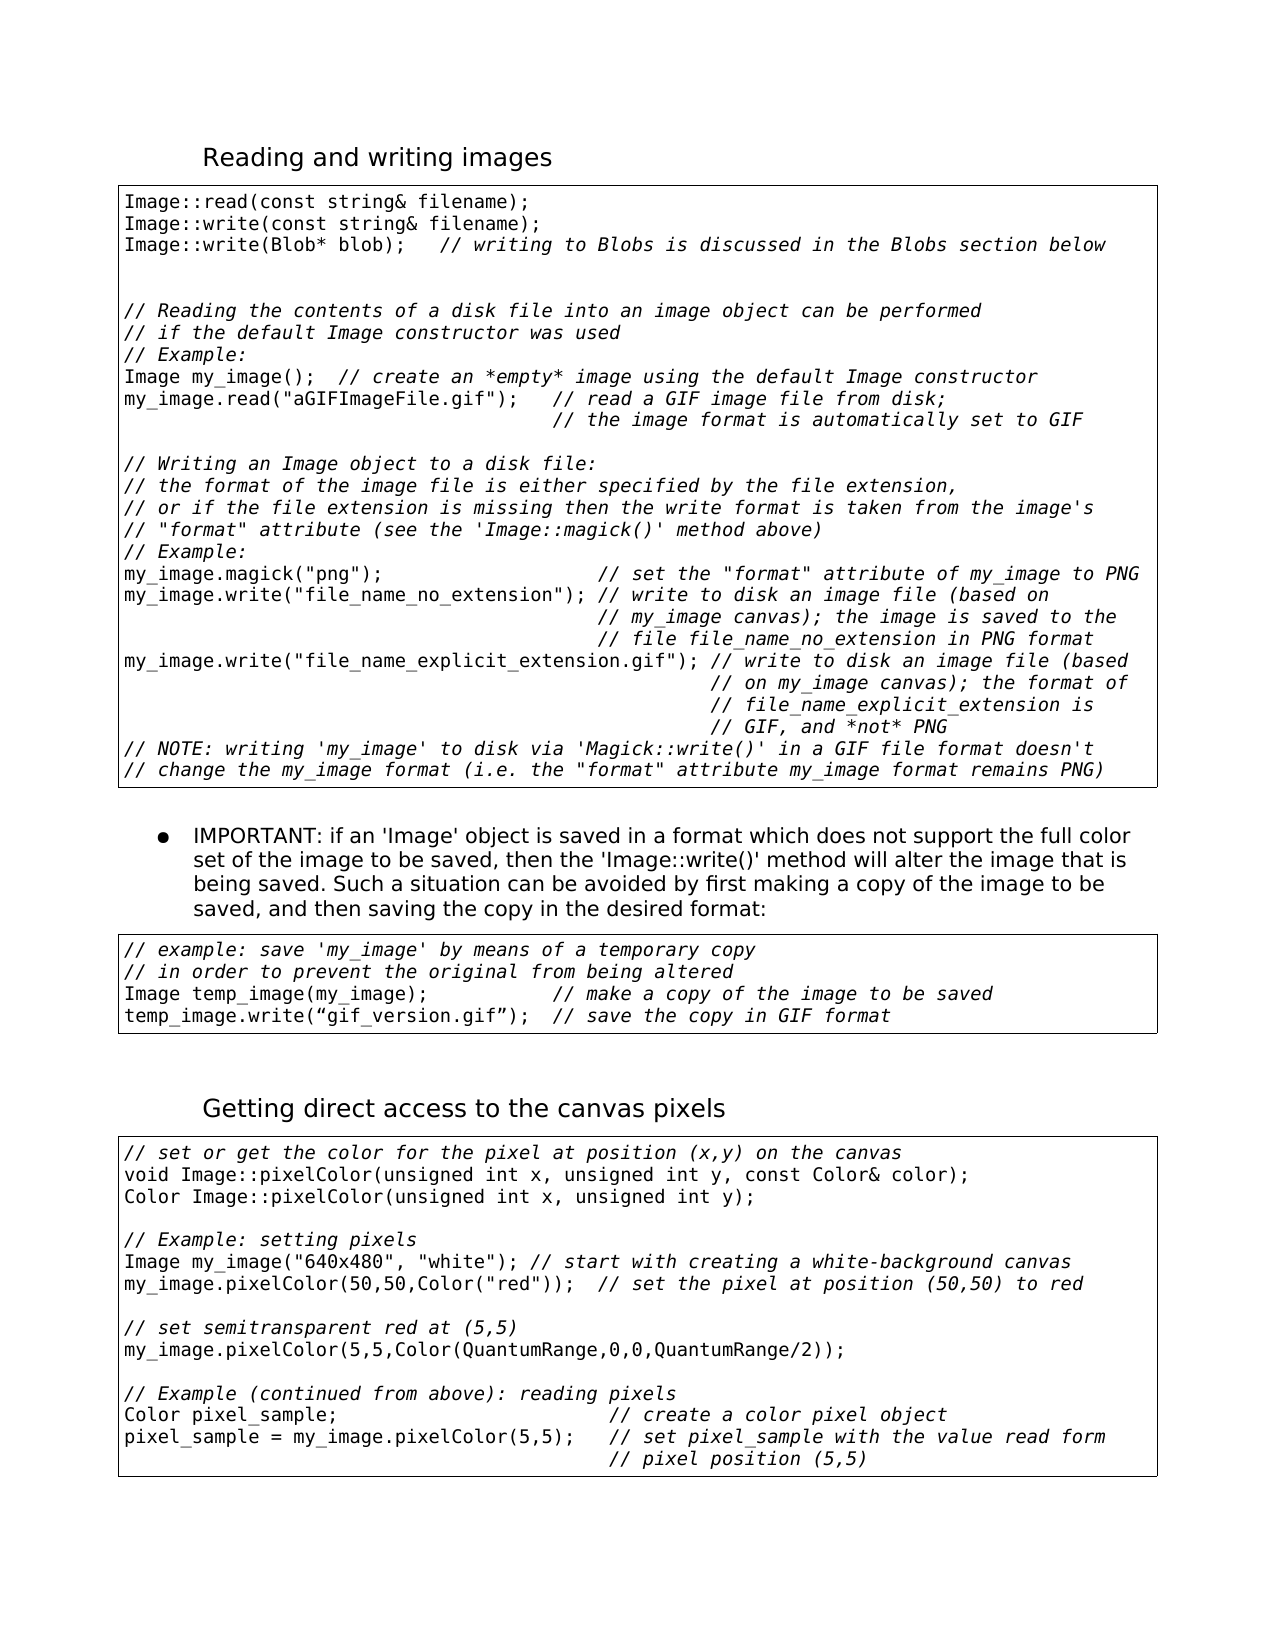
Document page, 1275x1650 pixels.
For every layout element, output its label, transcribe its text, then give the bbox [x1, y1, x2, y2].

table_header // set or get the color for the pixel at position (x,y) on the canvas void Image::pixelColor(unsigned int x, unsigned int y, const Color& color); Color Image::pixelColor(unsigned int x, unsigned int y); // Example: setting pixels Image my_image("640x480", "white"); // start with creating a white-background canvas my_image.pixelColor(50,50,Color("red")); // set the pixel at position (50,50) to red // set semitransparent red at (5,5) my_image.pixelColor(5,5,Color(QuantumRange,0,0,QuantumRange/2)); // Example (continued from above): reading pixels Color pixel_sample; // create a color pixel object pixel_sample = my_image.pixelColor(5,5); // set pixel_sample with the value read form // pixel position (5,5) [119, 1137, 1157, 1476]
table_header // example: save 'my_image' by means of a temporary copy // in order to prevent the original from being altered Image temp_image(my_image); // make a copy of the image to be saved temp_image.write(“gif_version.gif”); // save the copy in GIF format [119, 935, 1157, 1032]
subtitle Reading and writing images [118, 143, 1157, 172]
list IMPORTANT: if an 'Image' object is saved in a format which does not support the full color set of the image to be saved, then the 'Image::write()' method will alter the image that is being saved. Such a situation can be avoided by first making a copy of the image to be saved, and then saving the copy in the desired format: [156, 824, 1157, 921]
table_header Image::read(const string& filename); Image::write(const string& filename); Image::write(Blob* blob); // writing to Blobs is discussed in the Blobs section below // Reading the contents of a disk file into an image object can be performed // if the default Image constructor was used // Example: Image my_image(); // create an *empty* image using the default Image constructor my_image.read("aGIFImageFile.gif"); // read a GIF image file from disk; // the image format is automatically set to GIF // Writing an Image object to a disk file: // the format of the image file is either specified by the file extension, // or if the file extension is missing then the write format is taken from the image's // "format" attribute (see the 'Image::magick()' method above) // Example: my_image.magick("png"); // set the "format" attribute of my_image to PNG my_image.write("file_name_no_extension"); // write to disk an image file (based on // my_image canvas); the image is saved to the // file file_name_no_extension in PNG format my_image.write("file_name_explicit_extension.gif"); // write to disk an image file (based // on my_image canvas); the format of // file_name_explicit_extension is // GIF, and *not* PNG // NOTE: writing 'my_image' to disk via 'Magick::write()' in a GIF file format doesn't // change the my_image format (i.e. the "format" attribute my_image format remains PNG) [119, 186, 1157, 787]
subtitle Getting direct access to the canvas pixels [118, 1094, 1157, 1123]
